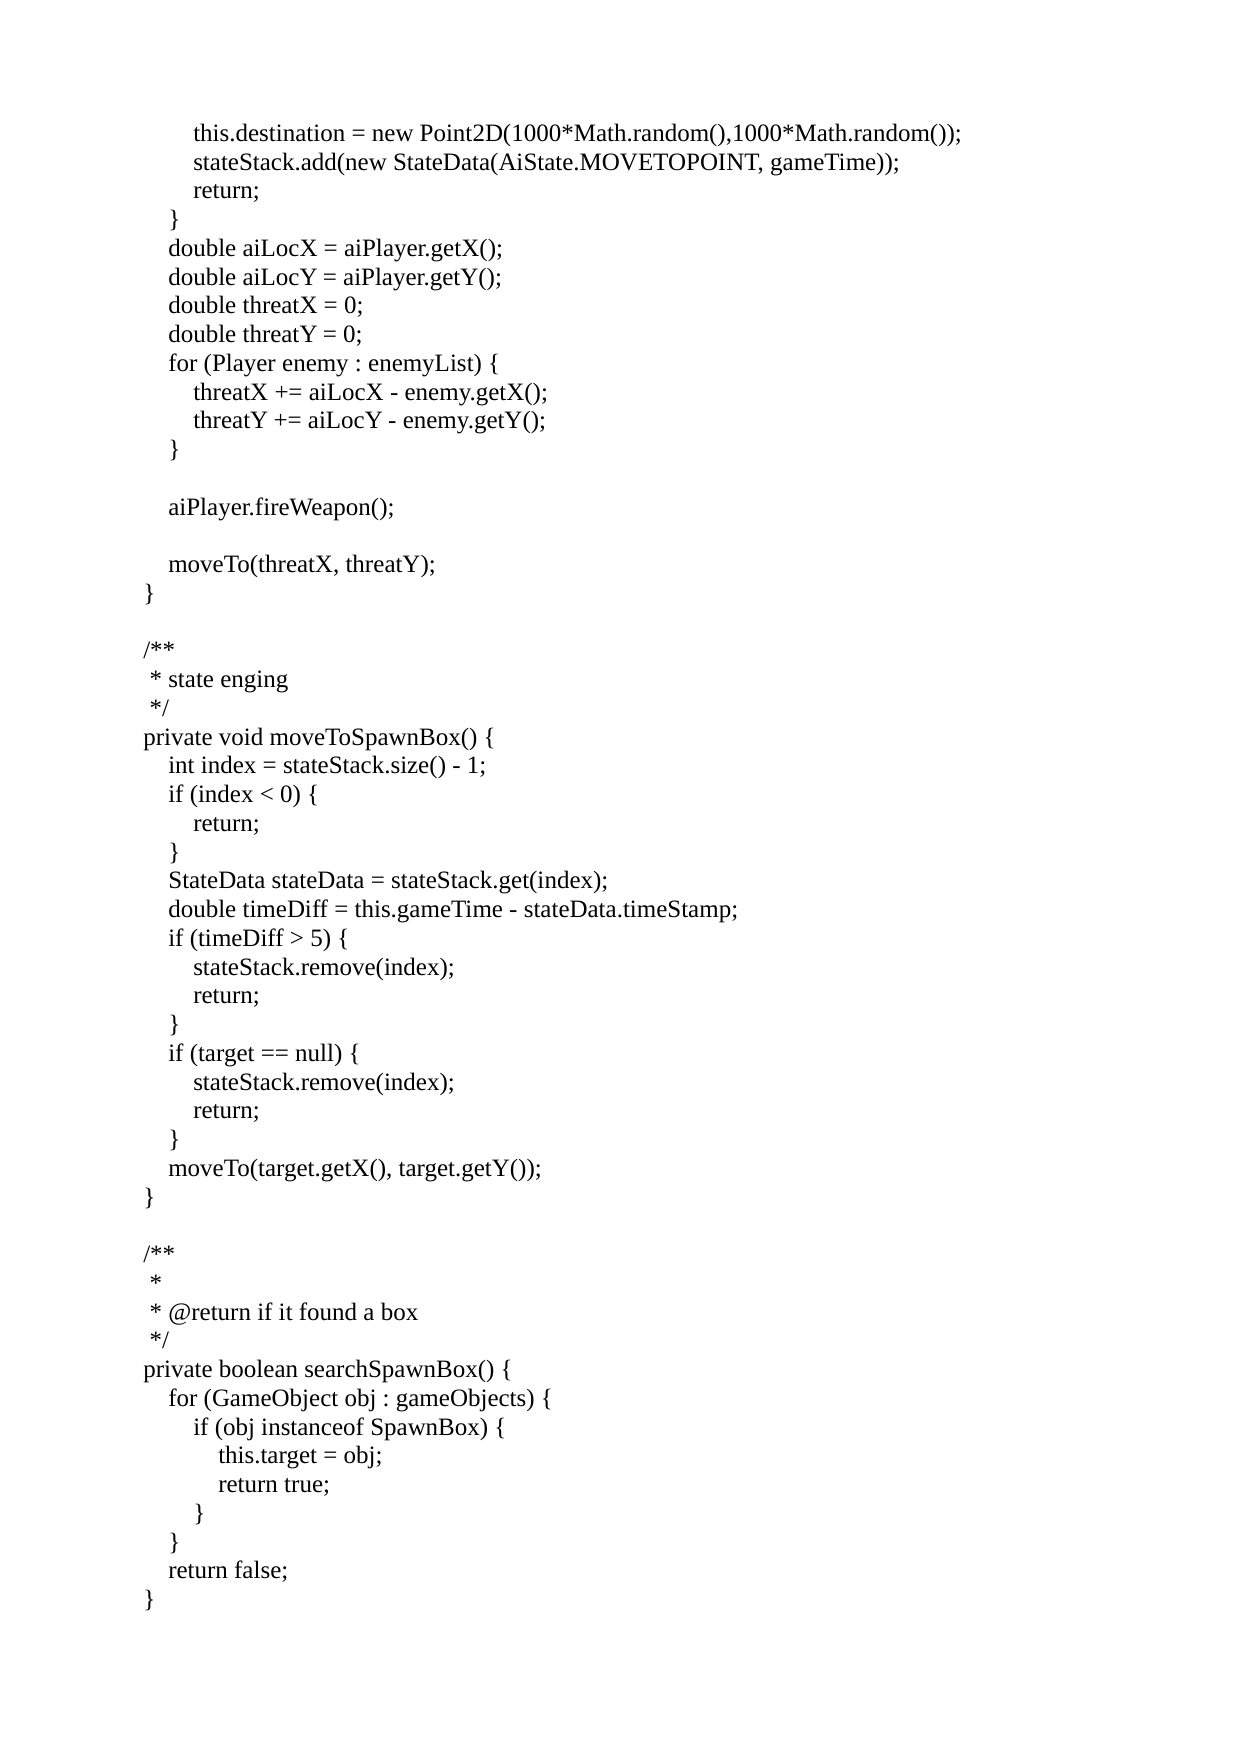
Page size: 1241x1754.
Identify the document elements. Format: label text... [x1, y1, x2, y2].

text private boolean searchSpawnBox() { [118, 1354, 1122, 1383]
text /** [118, 1239, 1122, 1268]
text double threatX = 0; [118, 291, 1122, 319]
text /** [118, 636, 1122, 664]
text int index = stateStack.size() - 1; [118, 751, 1122, 779]
text aiPlayer.fireWeapon(); [118, 492, 1122, 521]
text * @return if it found a box [118, 1297, 1122, 1326]
text if (timeDiff > 5) { [118, 923, 1122, 952]
text threatY += aiLocY - enemy.getY(); [118, 406, 1122, 434]
text } [118, 578, 1122, 607]
text } [118, 204, 1122, 233]
text StateData stateData = stateStack.get(index); [118, 866, 1122, 894]
text double threatY = 0; [118, 319, 1122, 348]
text } [118, 1498, 1122, 1527]
text stateStack.remove(index); [118, 1067, 1122, 1096]
text if (index < 0) { [118, 779, 1122, 808]
text return; [118, 981, 1122, 1009]
text return; [118, 808, 1122, 837]
text threatX += aiLocX - enemy.getX(); [118, 377, 1122, 406]
text double aiLocX = aiPlayer.getX(); [118, 233, 1122, 262]
text stateStack.remove(index); [118, 952, 1122, 981]
text } [118, 837, 1122, 866]
text return; [118, 176, 1122, 204]
text return; [118, 1096, 1122, 1124]
text for (Player enemy : enemyList) { [118, 348, 1122, 377]
text moveTo(threatX, threatY); [118, 549, 1122, 578]
text double timeDiff = this.gameTime - stateData.timeStamp; [118, 894, 1122, 923]
text */ [118, 693, 1122, 722]
text * [118, 1268, 1122, 1297]
text } [118, 434, 1122, 463]
text private void moveToSpawnBox() { [118, 722, 1122, 751]
text if (target == null) { [118, 1038, 1122, 1067]
text } [118, 1584, 1122, 1613]
text * state enging [118, 664, 1122, 693]
text moveTo(target.getX(), target.getY()); [118, 1153, 1122, 1182]
text } [118, 1182, 1122, 1211]
text double aiLocY = aiPlayer.getY(); [118, 262, 1122, 291]
text } [118, 1527, 1122, 1556]
text this.target = obj; [118, 1441, 1122, 1469]
text } [118, 1009, 1122, 1038]
text */ [118, 1326, 1122, 1354]
text this.destination = new Point2D(1000*Math.random(),1000*Math.random()); [118, 118, 1122, 147]
text return false; [118, 1556, 1122, 1584]
text stateStack.add(new StateData(AiState.MOVETOPOINT, gameTime)); [118, 147, 1122, 176]
text return true; [118, 1469, 1122, 1498]
text for (GameObject obj : gameObjects) { [118, 1383, 1122, 1412]
text } [118, 1124, 1122, 1153]
text if (obj instanceof SpawnBox) { [118, 1412, 1122, 1441]
